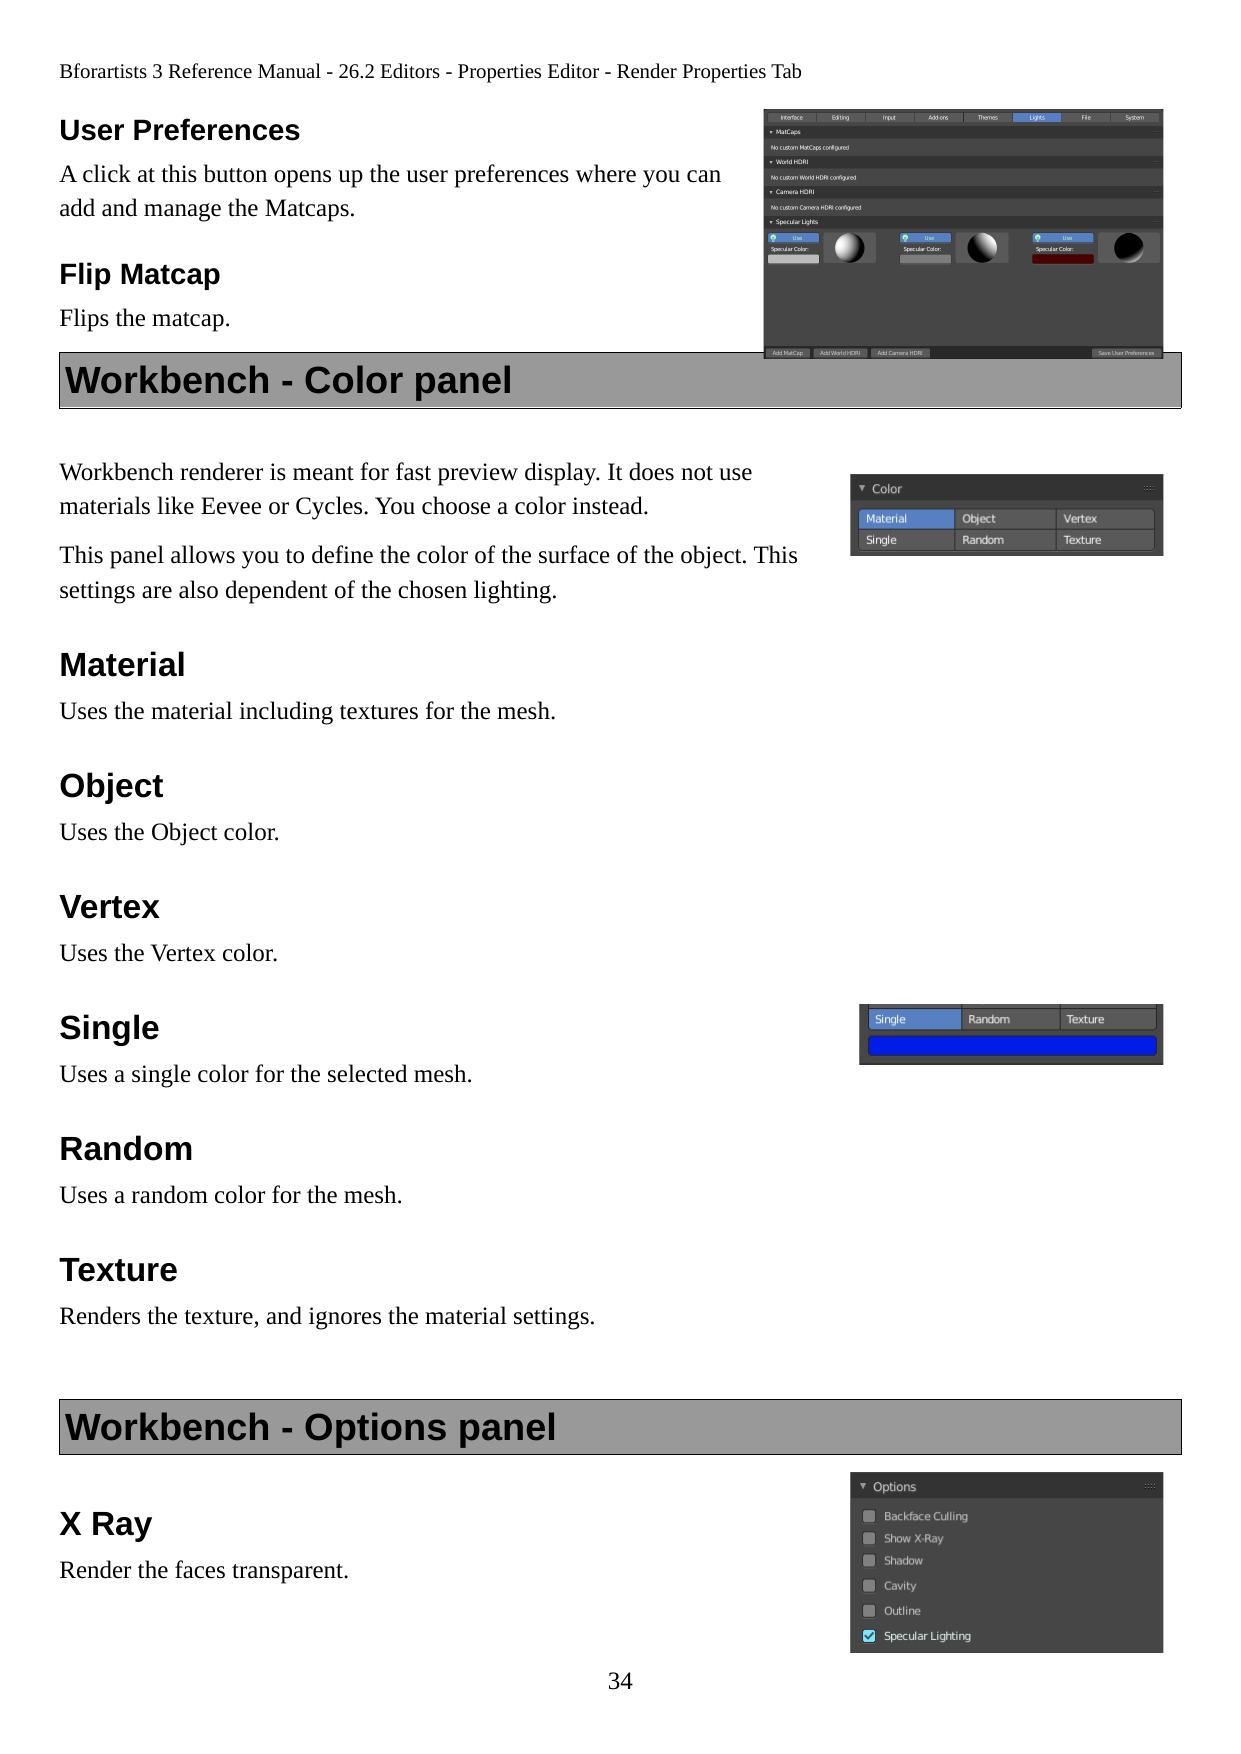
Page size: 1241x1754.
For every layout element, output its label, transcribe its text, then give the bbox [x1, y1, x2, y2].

text Uses a single color for the selected mesh. [59, 1059, 1181, 1088]
subtitle Random [59, 1129, 1181, 1167]
picture [763, 109, 1164, 359]
text Uses a random color for the mesh. [59, 1180, 1181, 1209]
subtitle User Preferences [59, 113, 763, 146]
subtitle Flip Matcap [59, 257, 763, 291]
subtitle [1164, 257, 1181, 291]
text Render the faces transparent. [59, 1555, 850, 1584]
subtitle Vertex [59, 887, 1181, 925]
table_header Workbench - Color panel [60, 353, 1181, 407]
text This panel allows you to define the color of the surface of the object. This settings are also dependent of the chosen lighting. [59, 540, 1181, 603]
subtitle Texture [59, 1250, 1181, 1288]
subtitle Single [59, 1008, 859, 1046]
text Uses the Object color. [59, 817, 1181, 846]
subtitle X Ray [59, 1504, 850, 1543]
text Flips the matcap. [59, 303, 763, 332]
picture [859, 1004, 1164, 1065]
text Uses the material including textures for the mesh. [59, 696, 1181, 724]
picture [850, 474, 1164, 556]
text [1164, 303, 1181, 332]
subtitle [1164, 113, 1181, 146]
table_header Workbench - Options panel [60, 1400, 1181, 1454]
text Renders the texture, and ignores the material settings. [59, 1301, 1181, 1330]
text A click at this button opens up the user preferences where you can add and manage the Matcaps. [59, 159, 763, 222]
subtitle Material [59, 644, 1181, 683]
text Workbench renderer is meant for fast preview display. It does not use materials like Eevee or Cycles. You choose a color instead. [59, 457, 1181, 520]
subtitle [1164, 1008, 1181, 1046]
subtitle Object [59, 766, 1181, 804]
text Uses the Vertex color. [59, 938, 1181, 967]
picture [850, 1472, 1164, 1653]
subtitle [1164, 1504, 1181, 1543]
